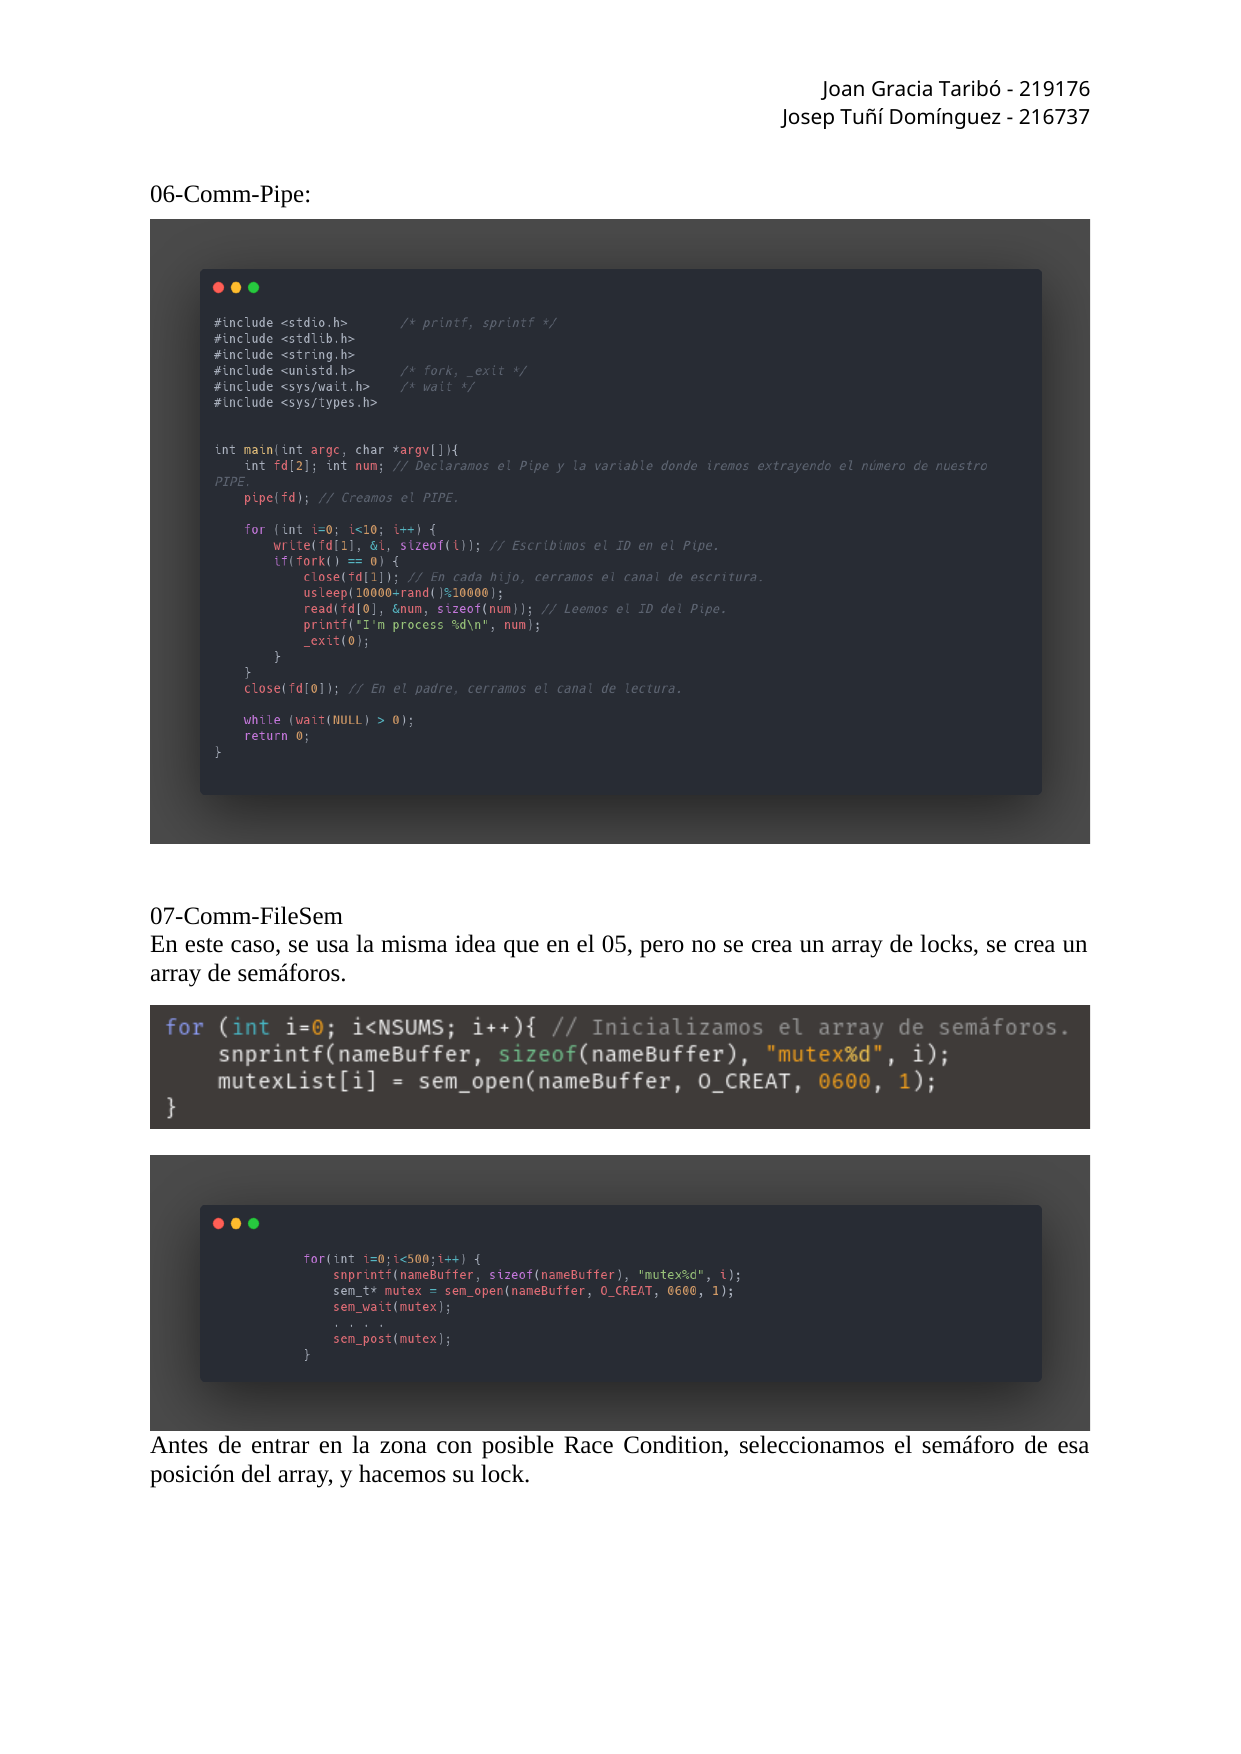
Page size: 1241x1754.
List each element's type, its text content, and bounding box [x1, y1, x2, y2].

text En este caso, se usa la misma idea que en el 05, pero no se crea un array de locks, se crea un array de semáforos. [150, 929, 1090, 987]
picture [150, 1005, 1091, 1129]
text [150, 1129, 1090, 1155]
picture [150, 219, 1091, 844]
picture [150, 1155, 1091, 1431]
text [150, 987, 1090, 1005]
text 06-Comm-Pipe: [150, 179, 1090, 207]
text Antes de entrar en la zona con posible Race Condition, seleccionamos el semáforo de esa posición del array, y hacemos su lock. [150, 1431, 1090, 1488]
text 07-Comm-FileSem [150, 901, 1090, 929]
